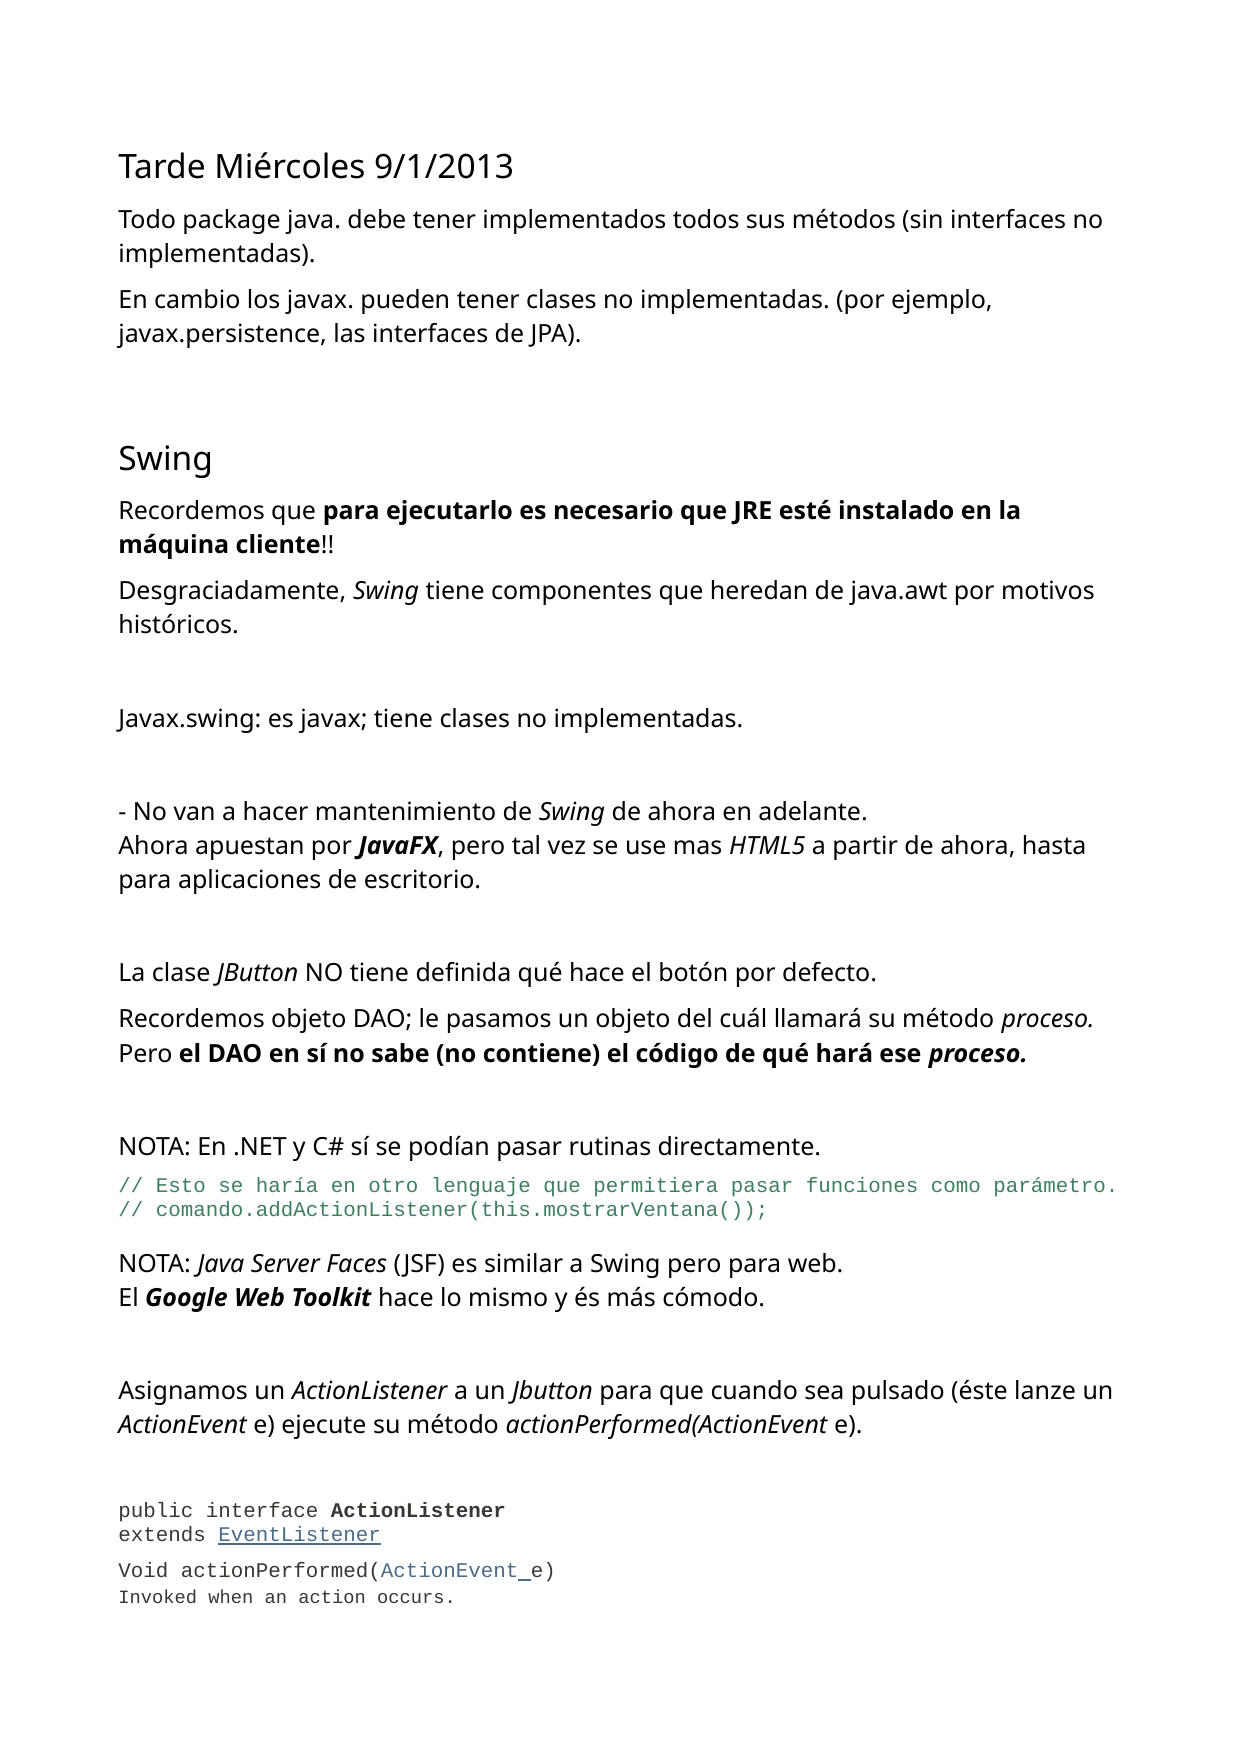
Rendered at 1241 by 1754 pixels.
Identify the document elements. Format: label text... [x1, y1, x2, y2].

text Asignamos un ActionListener a un Jbutton para que cuando sea pulsado (éste lanze un ActionEvent e) ejecute su método actionPerformed(ActionEvent e). [118, 1373, 1122, 1441]
text NOTA: En .NET y C# sí se podían pasar rutinas directamente. [118, 1128, 1122, 1162]
text En cambio los javax. pueden tener clases no implementadas. (por ejemplo, javax.persistence, las interfaces de JPA). [118, 282, 1122, 350]
text Javax.swing: es javax; tiene clases no implementadas. [118, 700, 1122, 734]
text La clase JButton NO tiene definida qué hace el botón por defecto. [118, 954, 1122, 989]
text Recordemos que para ejecutarlo es necesario que JRE esté instalado en la máquina cliente!! [118, 492, 1122, 561]
text Void actionPerformed(ActionEvent e) [118, 1560, 1122, 1584]
text // Esto se haría en otro lenguaje que permitiera pasar funciones como parámetro. [118, 1175, 1122, 1198]
text extends EventListener [118, 1524, 1122, 1547]
text Recordemos objeto DAO; le pasamos un objeto del cuál llamará su método proceso. Pero el DAO en sí no sabe (no contiene) el código de qué hará ese proceso. [118, 1001, 1122, 1069]
text Desgraciadamente, Swing tiene componentes que heredan de java.awt por motivos históricos. [118, 573, 1122, 641]
text NOTA: Java Server Faces (JSF) es similar a Swing pero para web. El Google Web Toolkit hace lo mismo y és más cómodo. [118, 1246, 1122, 1314]
text public interface ActionListener [118, 1500, 1122, 1524]
text Todo package java. debe tener implementados todos sus métodos (sin interfaces no implementadas). [118, 201, 1122, 269]
text - No van a hacer mantenimiento de Swing de ahora en adelante. Ahora apuestan por JavaFX, pero tal vez se use mas HTML5 a partir de ahora, hasta para aplicaciones de escritorio. [118, 793, 1122, 896]
text // comando.addActionListener(this.mostrarVentana()); [118, 1198, 1122, 1222]
subtitle Swing [118, 434, 1122, 480]
text Invoked when an action occurs. [118, 1588, 1122, 1609]
subtitle Tarde Miércoles 9/1/2013 [118, 143, 1122, 189]
